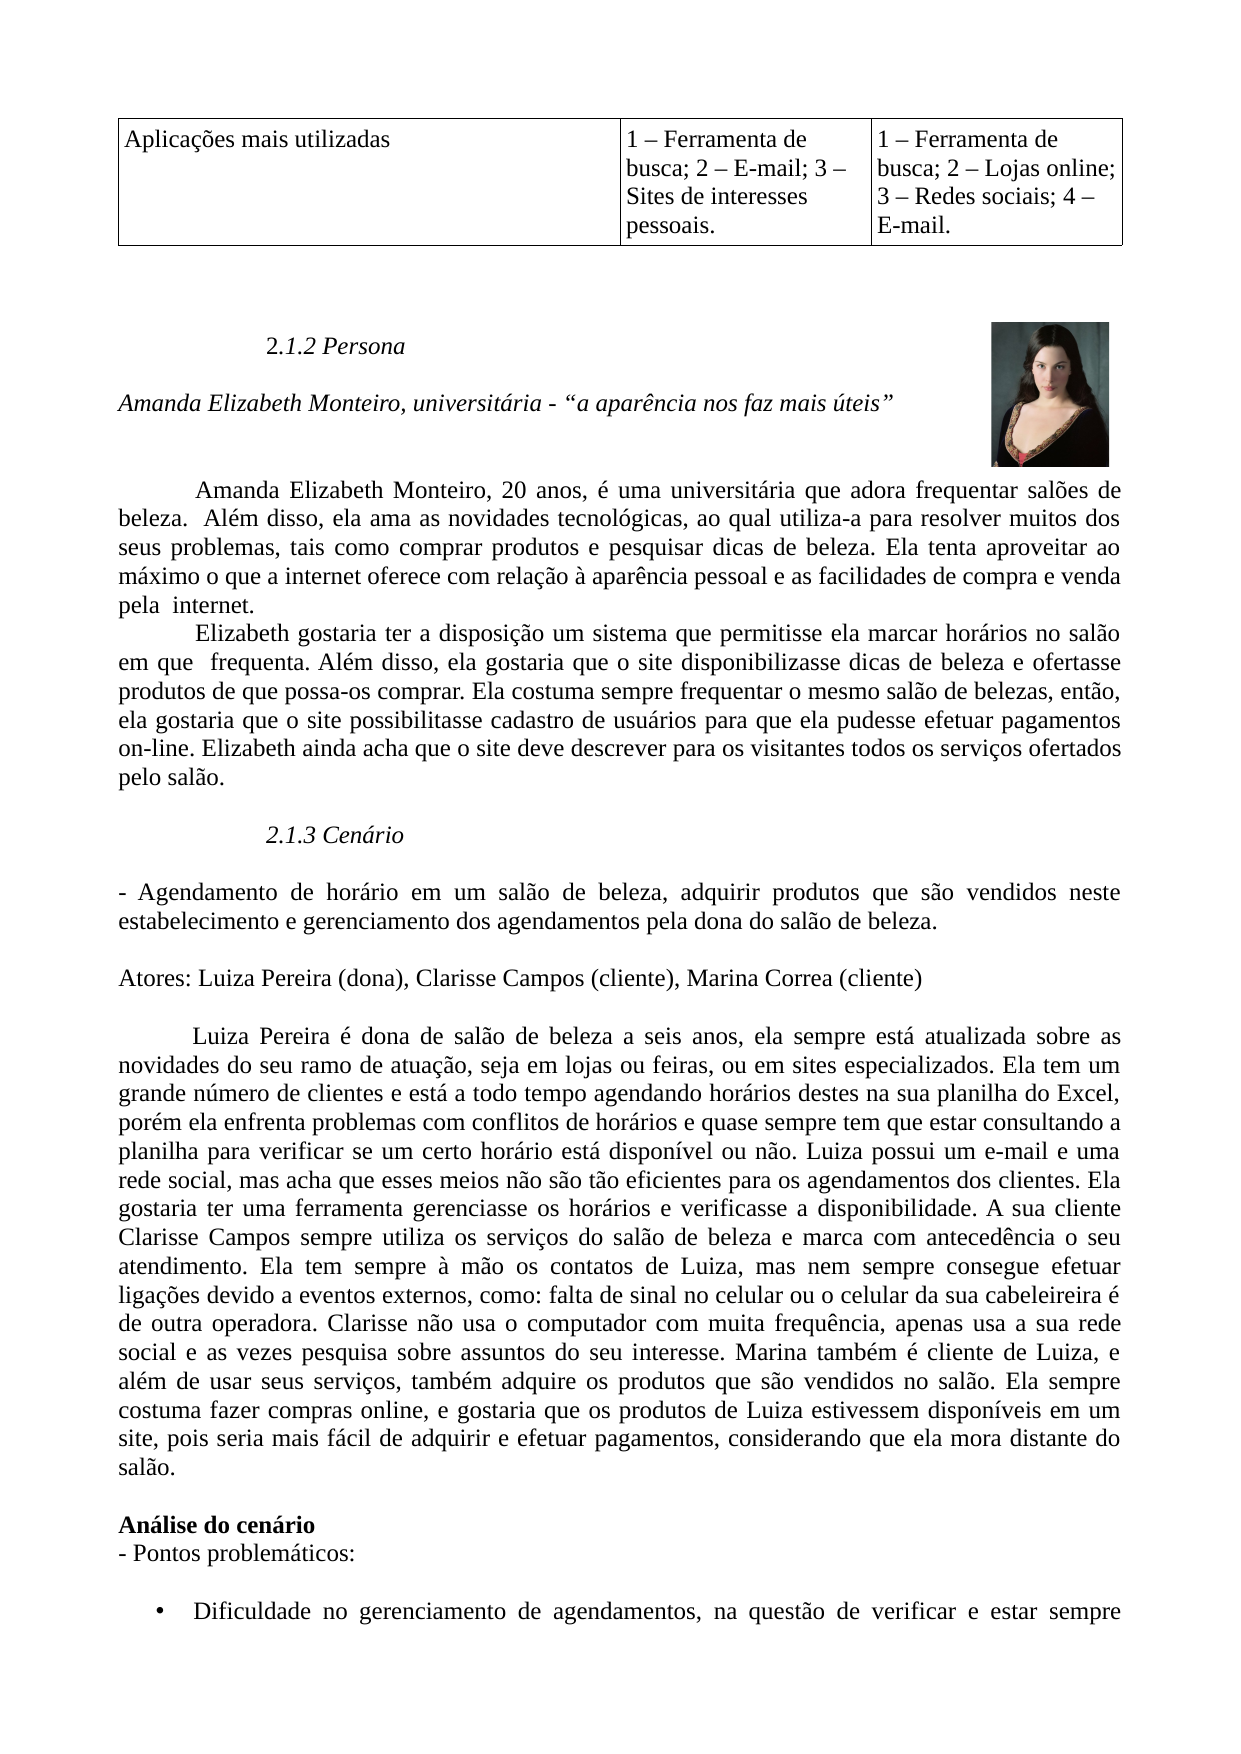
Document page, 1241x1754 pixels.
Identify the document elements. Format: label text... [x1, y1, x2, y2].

text Amanda Elizabeth Monteiro, universitária - “a aparência nos faz mais úteis” [118, 388, 991, 417]
text Luiza Pereira é dona de salão de beleza a seis anos, ela sempre está atualizada sobre as novidades do seu ramo de atuação, seja em lojas ou feiras, ou em sites especializados. Ela tem um grande número de clientes e está a todo tempo agendando horários destes na sua planilha do Excel, porém ela enfrenta problemas com conflitos de horários e quase sempre tem que estar consultando a planilha para verificar se um certo horário está disponível ou não. Luiza possui um e-mail e uma rede social, mas acha que esses meios não são tão eficientes para os agendamentos dos clientes. Ela gostaria ter uma ferramenta gerenciasse os horários e verificasse a disponibilidade. A sua cliente Clarisse Campos sempre utiliza os serviços do salão de beleza e marca com antecedência o seu atendimento. Ela tem sempre à mão os contatos de Luiza, mas nem sempre consegue efetuar ligações devido a eventos externos, como: falta de sinal no celular ou o celular da sua cabeleireira é de outra operadora. Clarisse não usa o computador com muita frequência, apenas usa a sua rede social e as vezes pesquisa sobre assuntos do seu interesse. Marina também é cliente de Luiza, e além de usar seus serviços, também adquire os produtos que são vendidos no salão. Ela sempre costuma fazer compras online, e gostaria que os produtos de Luiza estivessem disponíveis em um site, pois seria mais fácil de adquirir e efetuar pagamentos, considerando que ela mora distante do salão. [118, 1021, 1122, 1481]
table_cell 1 – Ferramenta de busca; 2 – Lojas online; 3 – Redes sociais; 4 – E-mail. [872, 119, 1122, 245]
text Elizabeth gostaria ter a disposição um sistema que permitisse ela marcar horários no salão em que frequenta. Além disso, ela gostaria que o site disponibilizasse dicas de beleza e ofertasse produtos de que possa-os comprar. Ela costuma sempre frequentar o mesmo salão de belezas, então, ela gostaria que o site possibilitasse cadastro de usuários para que ela pudesse efetuar pagamentos on-line. Elizabeth ainda acha que o site deve descrever para os visitantes todos os serviços ofertados pelo salão. [118, 618, 1122, 791]
text [1110, 331, 1122, 360]
text 2.1.3 Cenário [118, 820, 1122, 848]
text - Pontos problemáticos: [118, 1538, 1122, 1567]
list Dificuldade no gerenciamento de agendamentos, na questão de verificar e estar sempre [156, 1596, 1122, 1625]
text Atores: Luiza Pereira (dona), Clarisse Campos (cliente), Marina Correa (cliente) [118, 963, 1122, 992]
text Análise do cenário [118, 1510, 1122, 1538]
text Amanda Elizabeth Monteiro, 20 anos, é uma universitária que adora frequentar salões de beleza. Além disso, ela ama as novidades tecnológicas, ao qual utiliza-a para resolver muitos dos seus problemas, tais como comprar produtos e pesquisar dicas de beleza. Ela tenta aproveitar ao máximo o que a internet oferece com relação à aparência pessoal e as facilidades de compra e venda pela internet. [118, 475, 1122, 618]
picture [991, 322, 1110, 467]
table_cell 1 – Ferramenta de busca; 2 – E-mail; 3 – Sites de interesses pessoais. [621, 119, 871, 245]
text - Agendamento de horário em um salão de beleza, adquirir produtos que são vendidos neste estabelecimento e gerenciamento dos agendamentos pela dona do salão de beleza. [118, 877, 1122, 935]
table_cell Aplicações mais utilizadas [119, 119, 620, 245]
text 2.1.2 Persona [118, 331, 991, 360]
